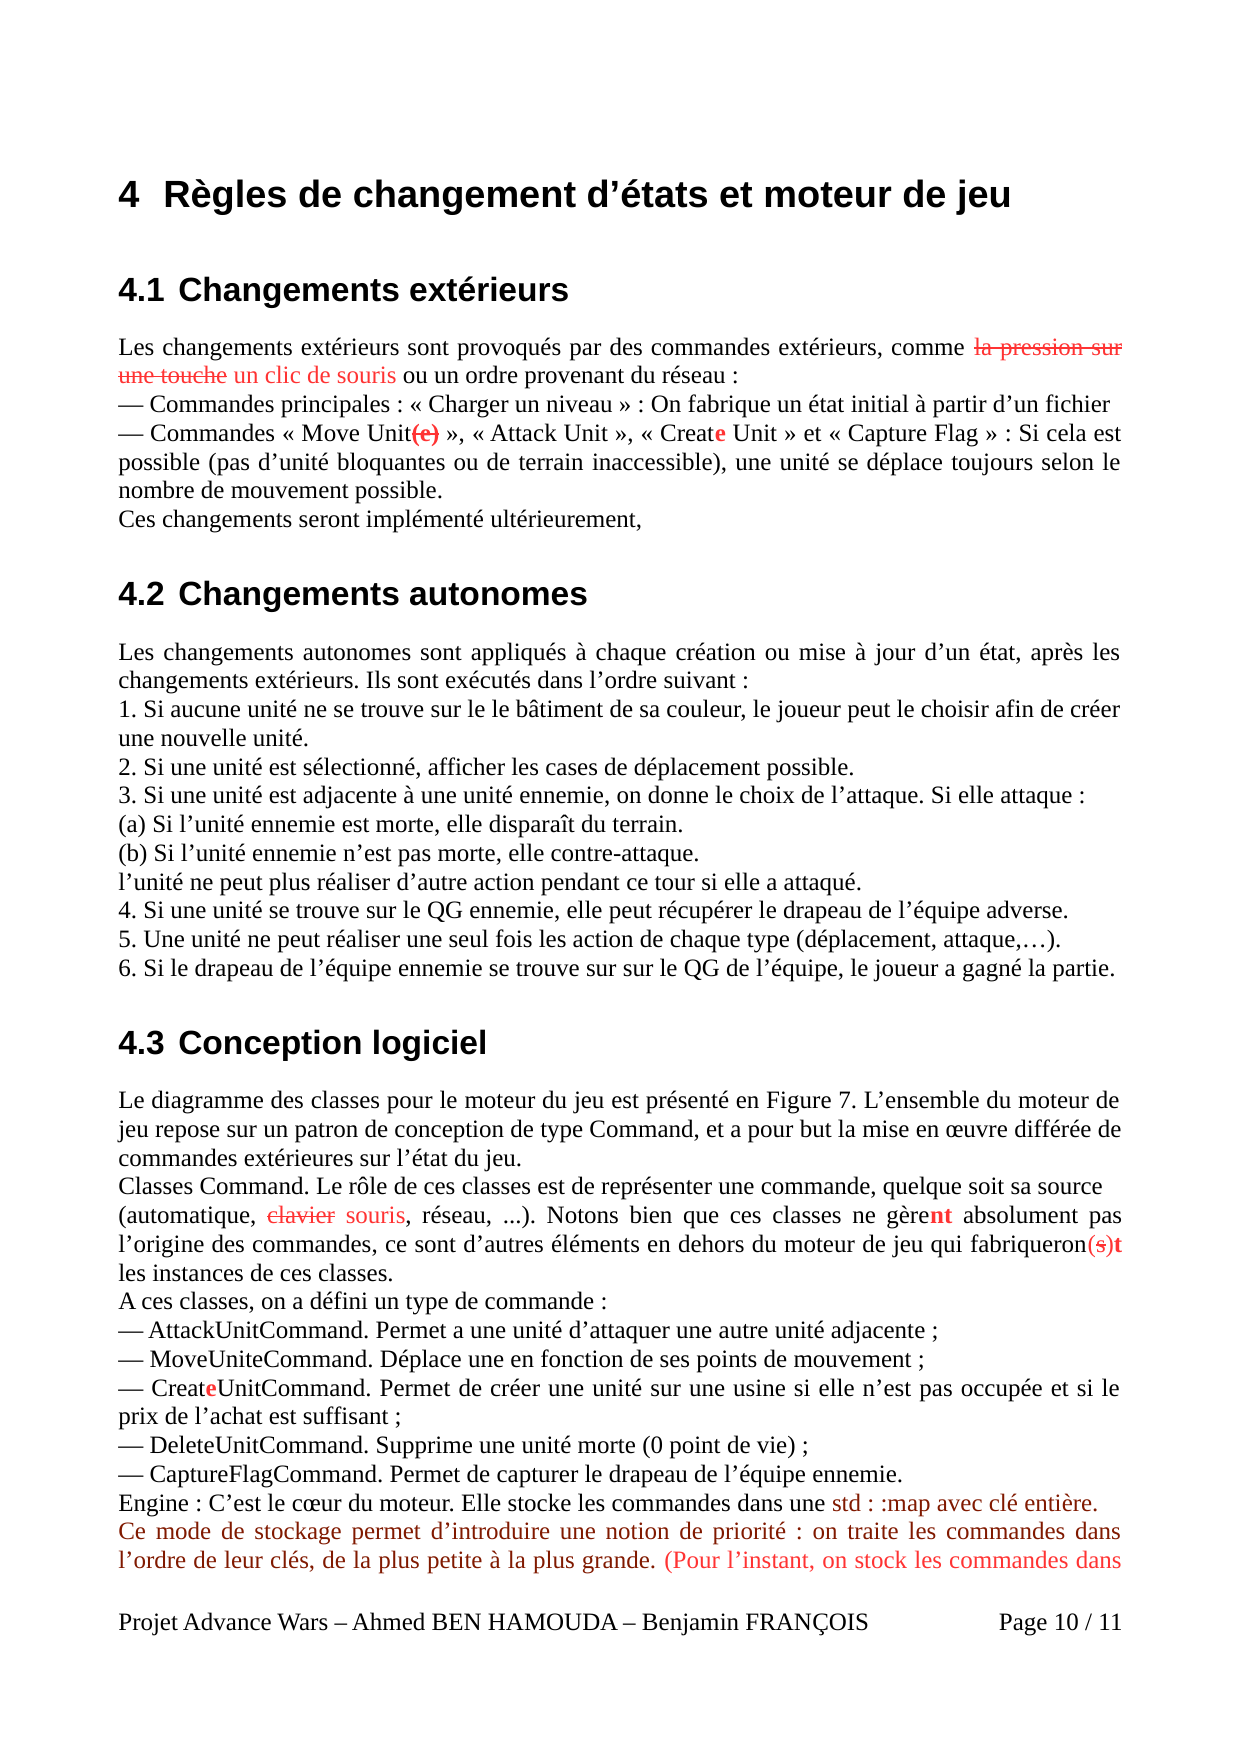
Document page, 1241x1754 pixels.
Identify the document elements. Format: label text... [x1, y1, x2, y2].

text Ces changements seront implémenté ultérieurement, [118, 504, 1122, 533]
text 6. Si le drapeau de l’équipe ennemie se trouve sur sur le QG de l’équipe, le joueur a gagné la partie. [118, 953, 1122, 982]
text Le diagramme des classes pour le moteur du jeu est présenté en Figure 7. L’ensemble du moteur de jeu repose sur un patron de conception de type Command, et a pour but la mise en œuvre différée de commandes extérieures sur l’état du jeu. [118, 1085, 1122, 1171]
text — Commandes « Move Unit(e) », « Attack Unit », « Create Unit » et « Capture Flag » : Si cela est possible (pas d’unité bloquantes ou de terrain inaccessible), une unité se déplace toujours selon le nombre de mouvement possible. [118, 418, 1122, 504]
text (b) Si l’unité ennemie n’est pas morte, elle contre-attaque. [118, 838, 1122, 867]
text Les changements extérieurs sont provoqués par des commandes extérieurs, comme la pression sur une touche un clic de souris ou un ordre provenant du réseau : [118, 332, 1122, 389]
text 3. Si une unité est adjacente à une unité ennemie, on donne le choix de l’attaque. Si elle attaque : [118, 780, 1122, 809]
text Classes Command. Le rôle de ces classes est de représenter une commande, quelque soit sa source [118, 1171, 1122, 1200]
text Engine : C’est le cœur du moteur. Elle stocke les commandes dans une std : :map avec clé entière. [118, 1488, 1122, 1516]
text Les changements autonomes sont appliqués à chaque création ou mise à jour d’un état, après les changements extérieurs. Ils sont exécutés dans l’ordre suivant : [118, 637, 1122, 694]
subtitle Conception logiciel [118, 1023, 1122, 1062]
text 4. Si une unité se trouve sur le QG ennemie, elle peut récupérer le drapeau de l’équipe adverse. [118, 895, 1122, 924]
subtitle Changements extérieurs [118, 269, 1122, 308]
text — DeleteUnitCommand. Supprime une unité morte (0 point de vie) ; [118, 1430, 1122, 1459]
text 2. Si une unité est sélectionné, afficher les cases de déplacement possible. [118, 752, 1122, 780]
text — Commandes principales : « Charger un niveau » : On fabrique un état initial à partir d’un fichier [118, 389, 1122, 418]
text l’unité ne peut plus réaliser d’autre action pendant ce tour si elle a attaqué. [118, 867, 1122, 895]
text A ces classes, on a défini un type de commande : [118, 1286, 1122, 1315]
text — CaptureFlagCommand. Permet de capturer le drapeau de l’équipe ennemie. [118, 1459, 1122, 1488]
text — MoveUniteCommand. Déplace une en fonction de ses points de mouvement ; [118, 1344, 1122, 1373]
subtitle Règles de changement d’états et moteur de jeu [118, 172, 1122, 216]
text (a) Si l’unité ennemie est morte, elle disparaît du terrain. [118, 809, 1122, 838]
text (automatique, clavier souris, réseau, ...). Notons bien que ces classes ne gèrent absolument pas l’origine des commandes, ce sont d’autres éléments en dehors du moteur de jeu qui fabriqueron(s)t les instances de ces classes. [118, 1200, 1122, 1286]
text 5. Une unité ne peut réaliser une seul fois les action de chaque type (déplacement, attaque,…). [118, 924, 1122, 953]
text — CreateUnitCommand. Permet de créer une unité sur une usine si elle n’est pas occupée et si le prix de l’achat est suffisant ; [118, 1373, 1122, 1430]
text Ce mode de stockage permet d’introduire une notion de priorité : on traite les commandes dans l’ordre de leur clés, de la plus petite à la plus grande. (Pour l’instant, on stock les commandes dans [118, 1516, 1122, 1574]
text 1. Si aucune unité ne se trouve sur le le bâtiment de sa couleur, le joueur peut le choisir afin de créer une nouvelle unité. [118, 694, 1122, 752]
text — AttackUnitCommand. Permet a une unité d’attaquer une autre unité adjacente ; [118, 1315, 1122, 1344]
subtitle Changements autonomes [118, 574, 1122, 613]
